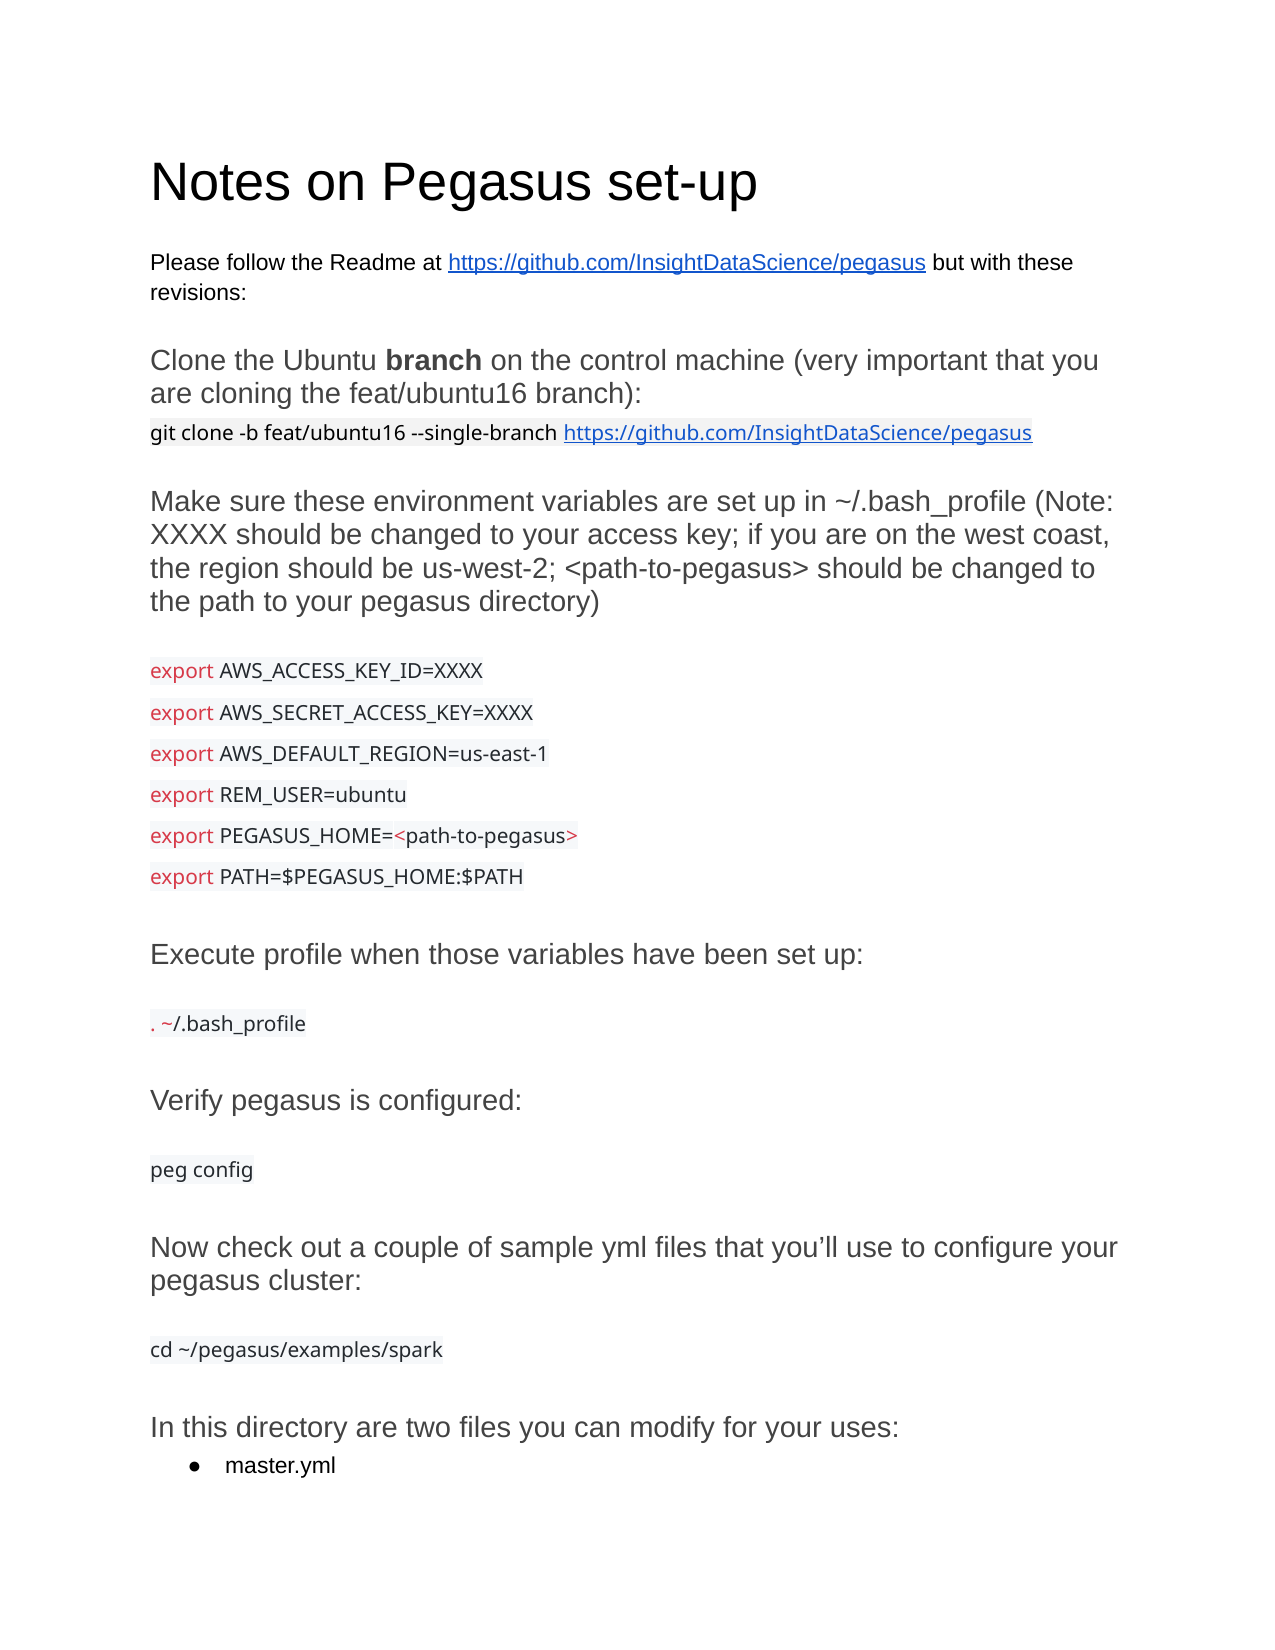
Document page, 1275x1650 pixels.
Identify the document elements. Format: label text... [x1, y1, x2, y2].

subtitle Now check out a couple of sample yml files that you’ll use to configure your pegasus cluster: [150, 1230, 1125, 1297]
title Notes on Pegasus set-up [150, 150, 1125, 212]
text peg config [150, 1155, 1125, 1184]
subtitle Execute profile when those variables have been set up: [150, 937, 1125, 970]
text git clone -b feat/ubuntu16 --single-branch https://github.com/InsightDataScience/pegasus [150, 418, 1125, 446]
text . ~/.bash_profile [150, 1009, 1125, 1037]
subtitle Clone the Ubuntu branch on the control machine (very important that you are cloning the feat/ubuntu16 branch): [150, 342, 1125, 409]
subtitle Make sure these environment variables are set up in ~/.bash_profile (Note: XXXX should be changed to your access key; if you are on the west coast, the region should be us-west-2; <path-to-pegasus> should be changed to the path to your pegasus directory) [150, 484, 1125, 618]
subtitle In this directory are two files you can modify for your uses: [150, 1410, 1125, 1443]
text Please follow the Readme at https://github.com/InsightDataScience/pegasus but with these revisions: [150, 249, 1125, 305]
text export AWS_ACCESS_KEY_ID=XXXX export AWS_SECRET_ACCESS_KEY=XXXX export AWS_DEFAULT_REGION=us-east-1 export REM_USER=ubuntu export PEGASUS_HOME=<path-to-pegasus> export PATH=$PEGASUS_HOME:$PATH [150, 657, 1125, 891]
subtitle Verify pegasus is configured: [150, 1083, 1125, 1117]
text cd ~/pegasus/examples/spark [150, 1336, 1125, 1364]
list master.yml [187, 1452, 1125, 1478]
